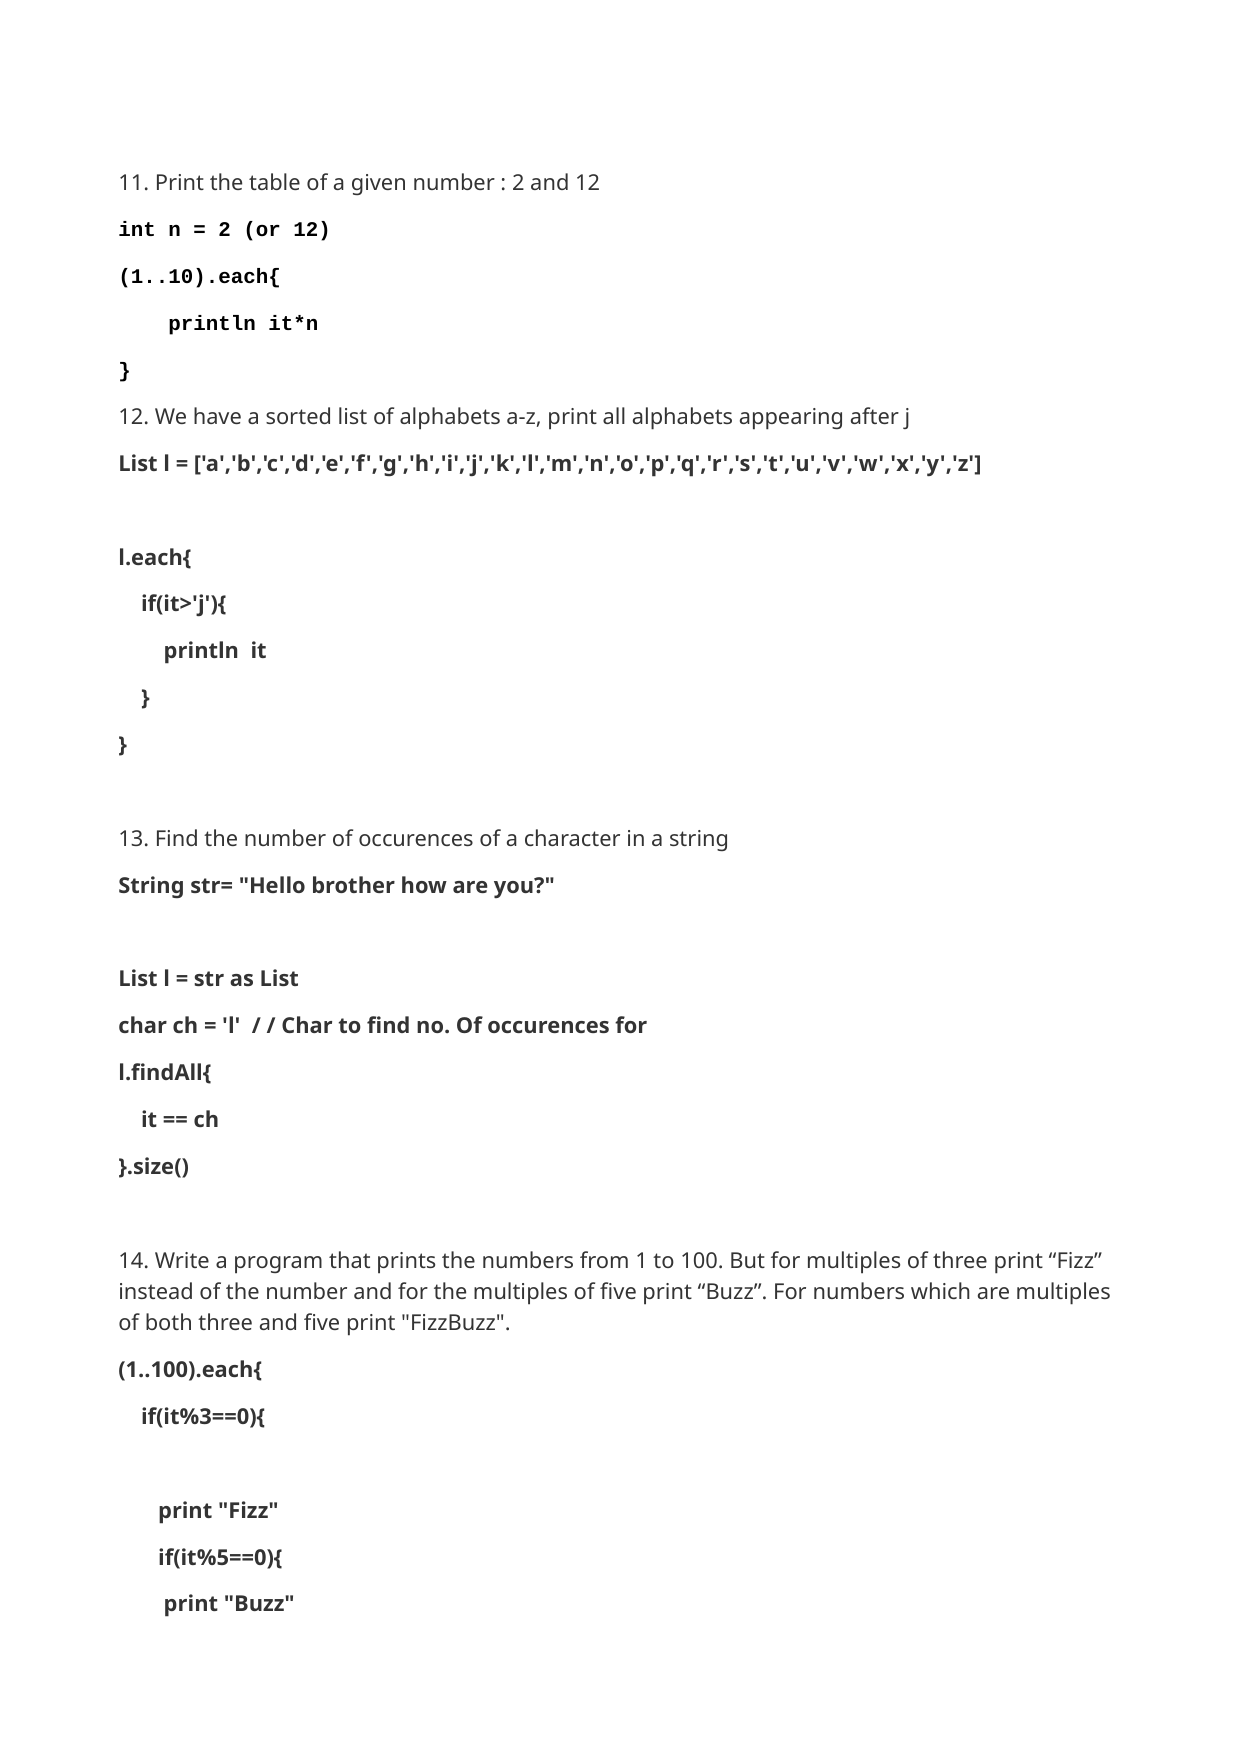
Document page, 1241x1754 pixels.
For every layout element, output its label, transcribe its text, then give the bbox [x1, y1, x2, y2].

text l.each{ [118, 540, 1122, 571]
text List l = ['a','b','c','d','e','f','g','h','i','j','k','l','m','n','o','p','q','r','s','t','u','v','w','x','y','z'] [118, 446, 1122, 477]
text (1..10).each{ [118, 259, 1122, 290]
text 12. We have a sorted list of alphabets a-z, print all alphabets appearing after j [118, 399, 1122, 431]
text String str= "Hello brother how are you?" [118, 868, 1122, 899]
text } [118, 681, 1122, 712]
text int n = 2 (or 12) [118, 212, 1122, 243]
text }.size() [118, 1149, 1122, 1181]
text print "Buzz" [118, 1587, 1122, 1618]
text if(it%5==0){ [118, 1540, 1122, 1571]
text l.findAll{ [118, 1056, 1122, 1087]
text (1..100).each{ [118, 1352, 1122, 1384]
text it == ch [118, 1102, 1122, 1134]
text println it [118, 634, 1122, 665]
text } [118, 352, 1122, 384]
text 14. Write a program that prints the numbers from 1 to 100. But for multiples of three print “Fizz” instead of the number and for the multiples of five print “Buzz”. For numbers which are multiples of both three and five print "FizzBuzz". [118, 1243, 1122, 1337]
text } [118, 727, 1122, 759]
text println it*n [118, 306, 1122, 337]
text print "Fizz" [118, 1493, 1122, 1524]
text List l = str as List [118, 962, 1122, 993]
text if(it>'j'){ [118, 587, 1122, 618]
text 13. Find the number of occurences of a character in a string [118, 821, 1122, 852]
text char ch = 'l' / / Char to find no. Of occurences for [118, 1009, 1122, 1040]
text if(it%3==0){ [118, 1399, 1122, 1431]
text 11. Print the table of a given number : 2 and 12 [118, 165, 1122, 196]
